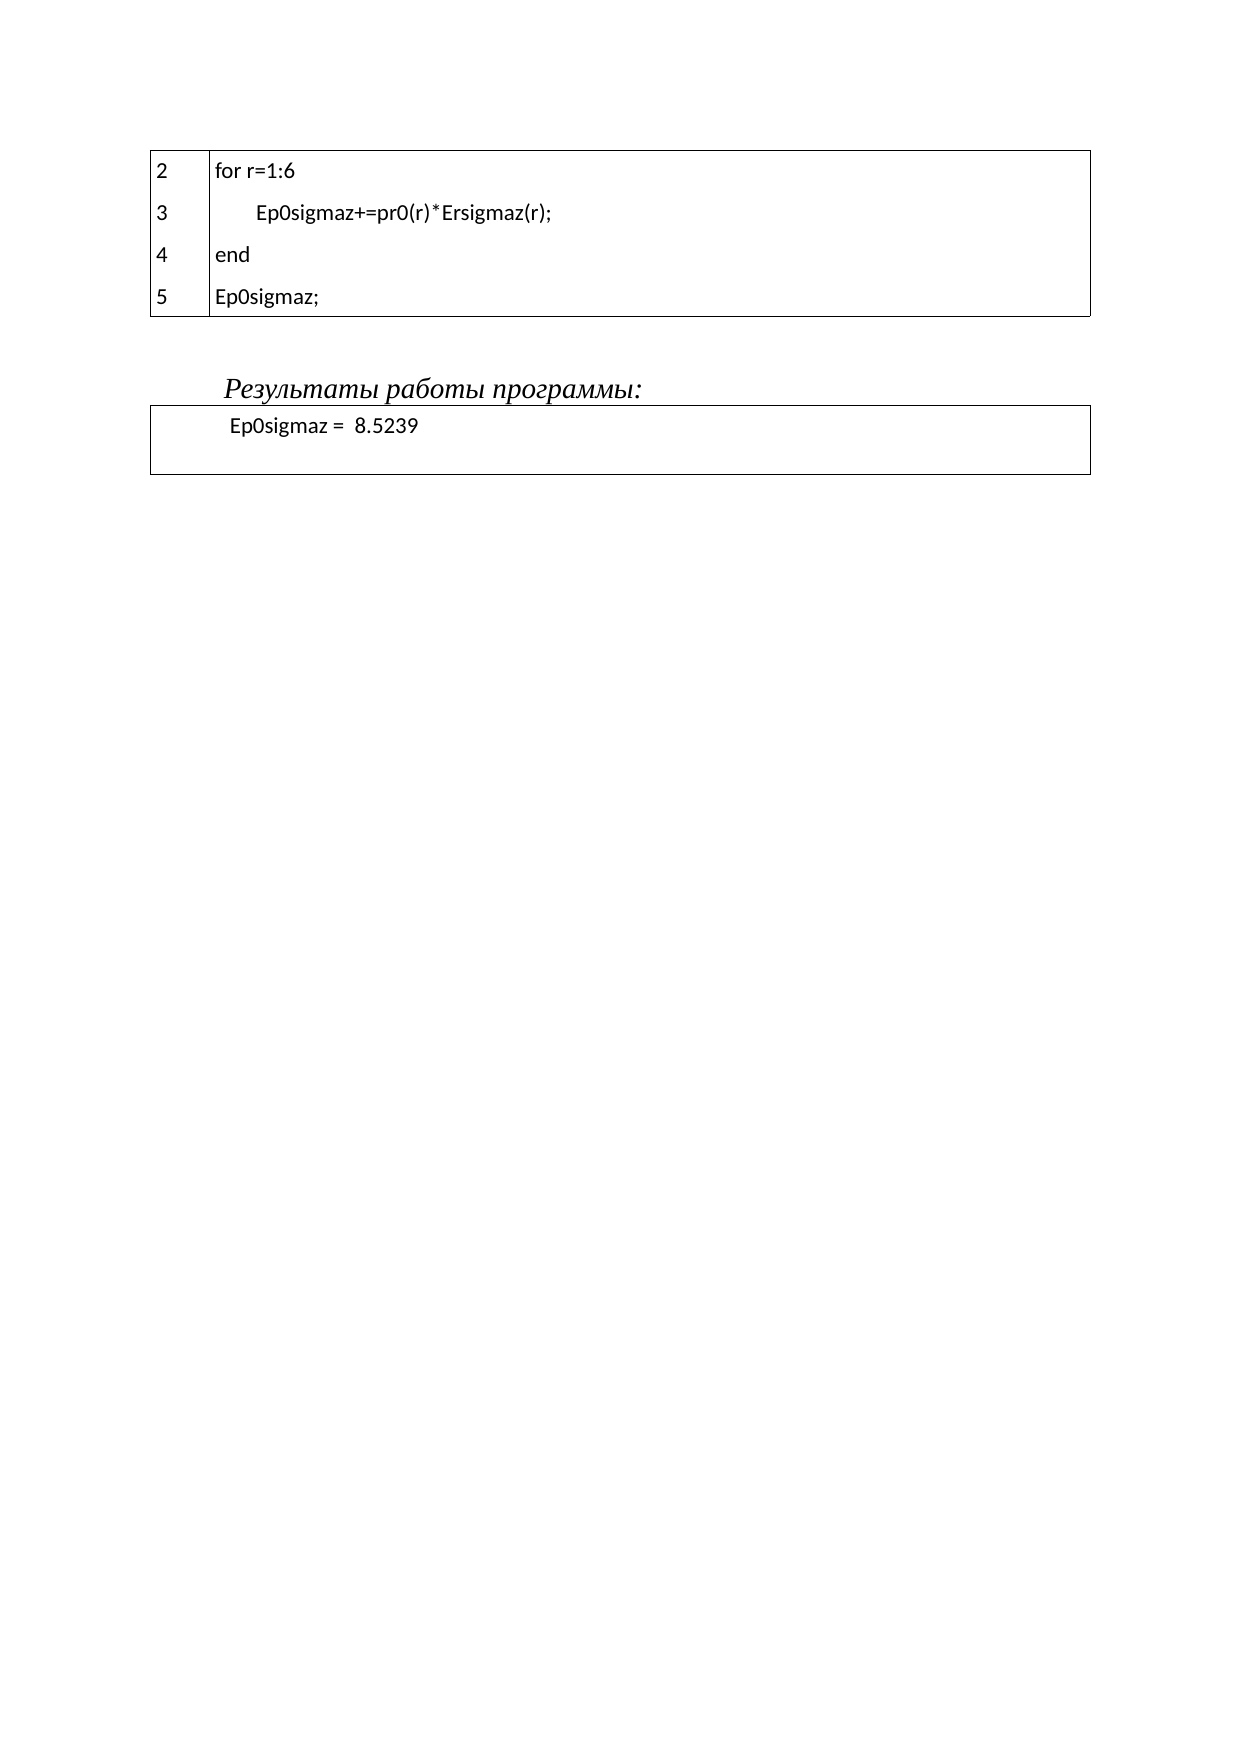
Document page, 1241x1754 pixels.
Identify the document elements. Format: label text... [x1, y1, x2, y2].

text Результаты работы программы: [150, 372, 1090, 405]
table_header Ep0sigmaz = 8.5239 [151, 406, 1090, 474]
table_header 2 3 4 5 [151, 151, 209, 316]
table_header for r=1:6 Ep0sigmaz+=pr0(r)*Ersigmaz(r); end Ep0sigmaz; [210, 151, 1090, 316]
